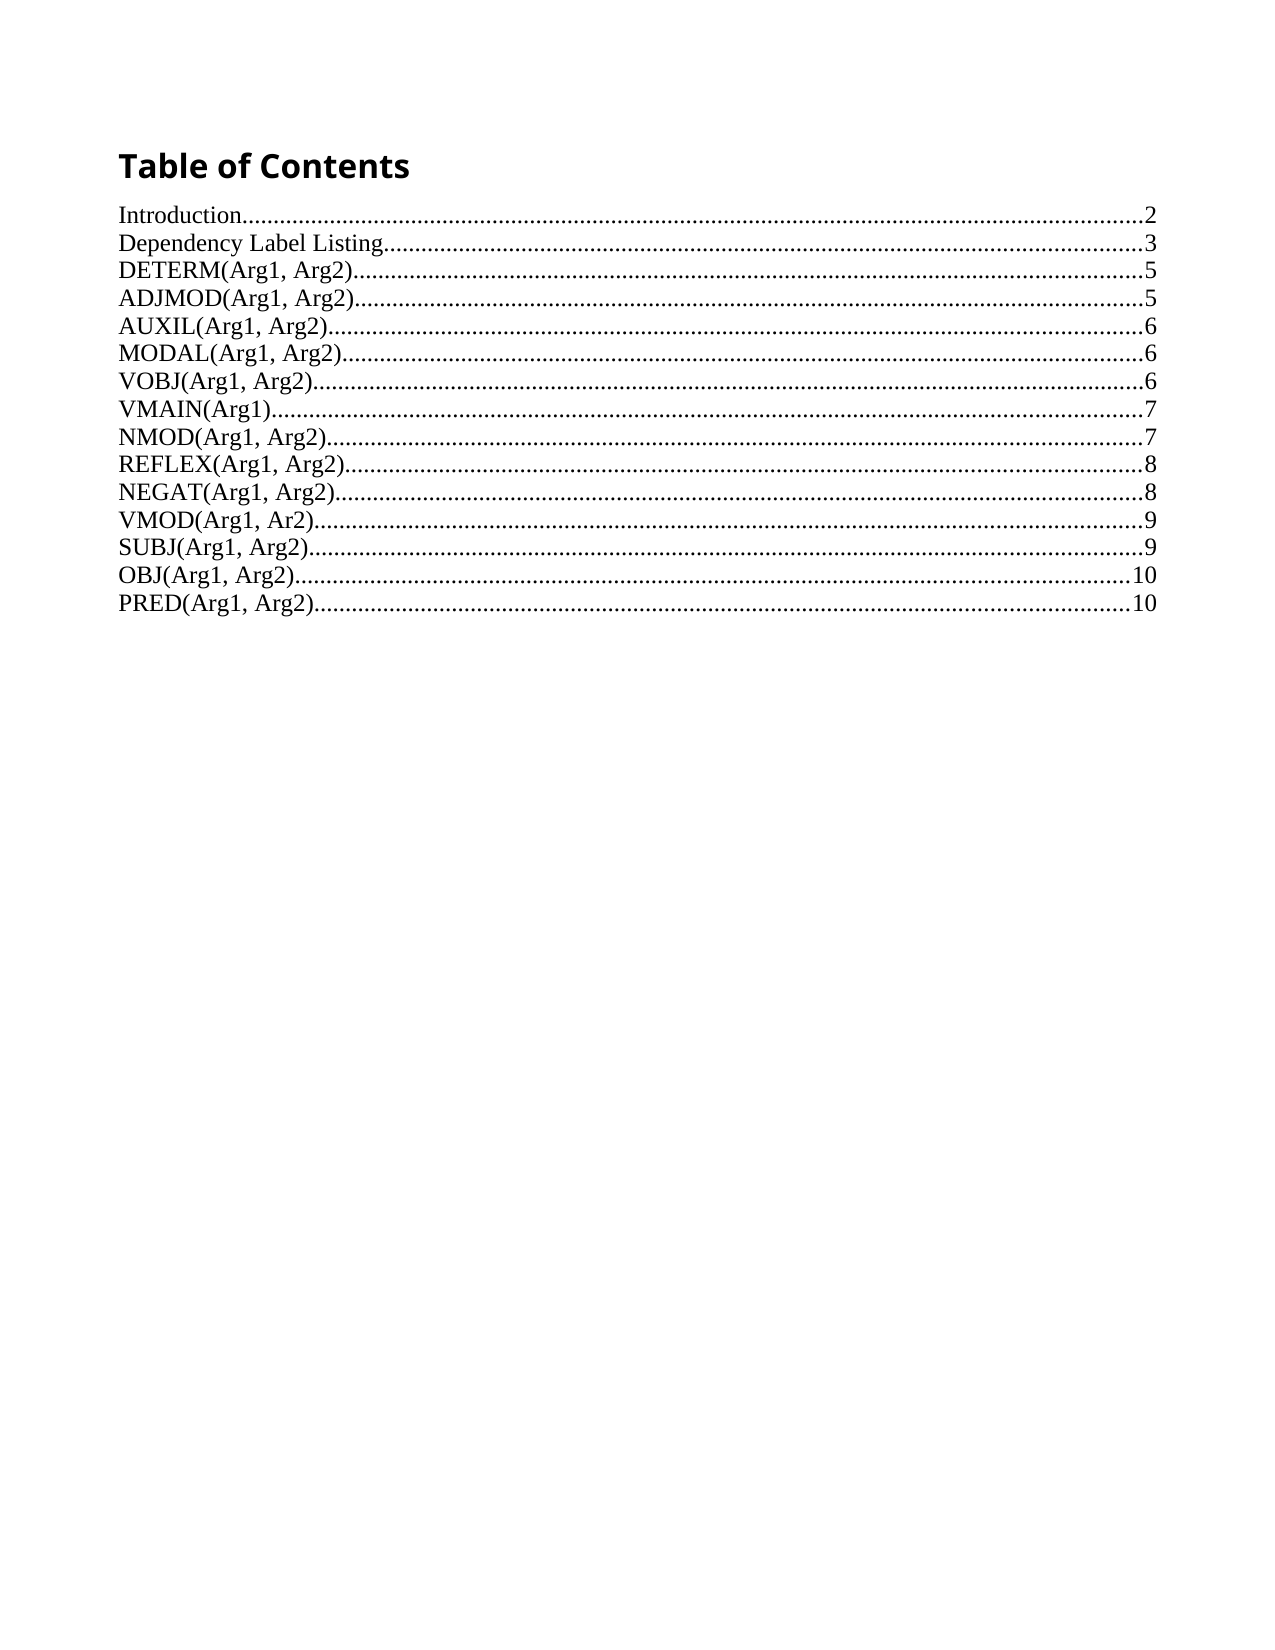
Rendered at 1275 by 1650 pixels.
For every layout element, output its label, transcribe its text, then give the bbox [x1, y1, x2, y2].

text SUBJ(Arg1, Arg2) 9 [118, 533, 1157, 561]
text OBJ(Arg1, Arg2) 10 [118, 561, 1157, 589]
text VMAIN(Arg1) 7 [118, 395, 1157, 423]
subtitle Table of Contents [118, 143, 1157, 188]
text NMOD(Arg1, Arg2) 7 [118, 423, 1157, 450]
text DETERM(Arg1, Arg2) 5 [118, 256, 1157, 284]
text NEGAT(Arg1, Arg2) 8 [118, 478, 1157, 506]
text Introduction 2 [118, 201, 1157, 229]
text VOBJ(Arg1, Arg2) 6 [118, 367, 1157, 395]
text PRED(Arg1, Arg2) 10 [118, 589, 1157, 617]
text Dependency Label Listing 3 [118, 229, 1157, 256]
text ADJMOD(Arg1, Arg2) 5 [118, 284, 1157, 312]
text VMOD(Arg1, Ar2) 9 [118, 506, 1157, 533]
text AUXIL(Arg1, Arg2) 6 [118, 312, 1157, 339]
text MODAL(Arg1, Arg2) 6 [118, 339, 1157, 367]
text REFLEX(Arg1, Arg2) 8 [118, 450, 1157, 478]
